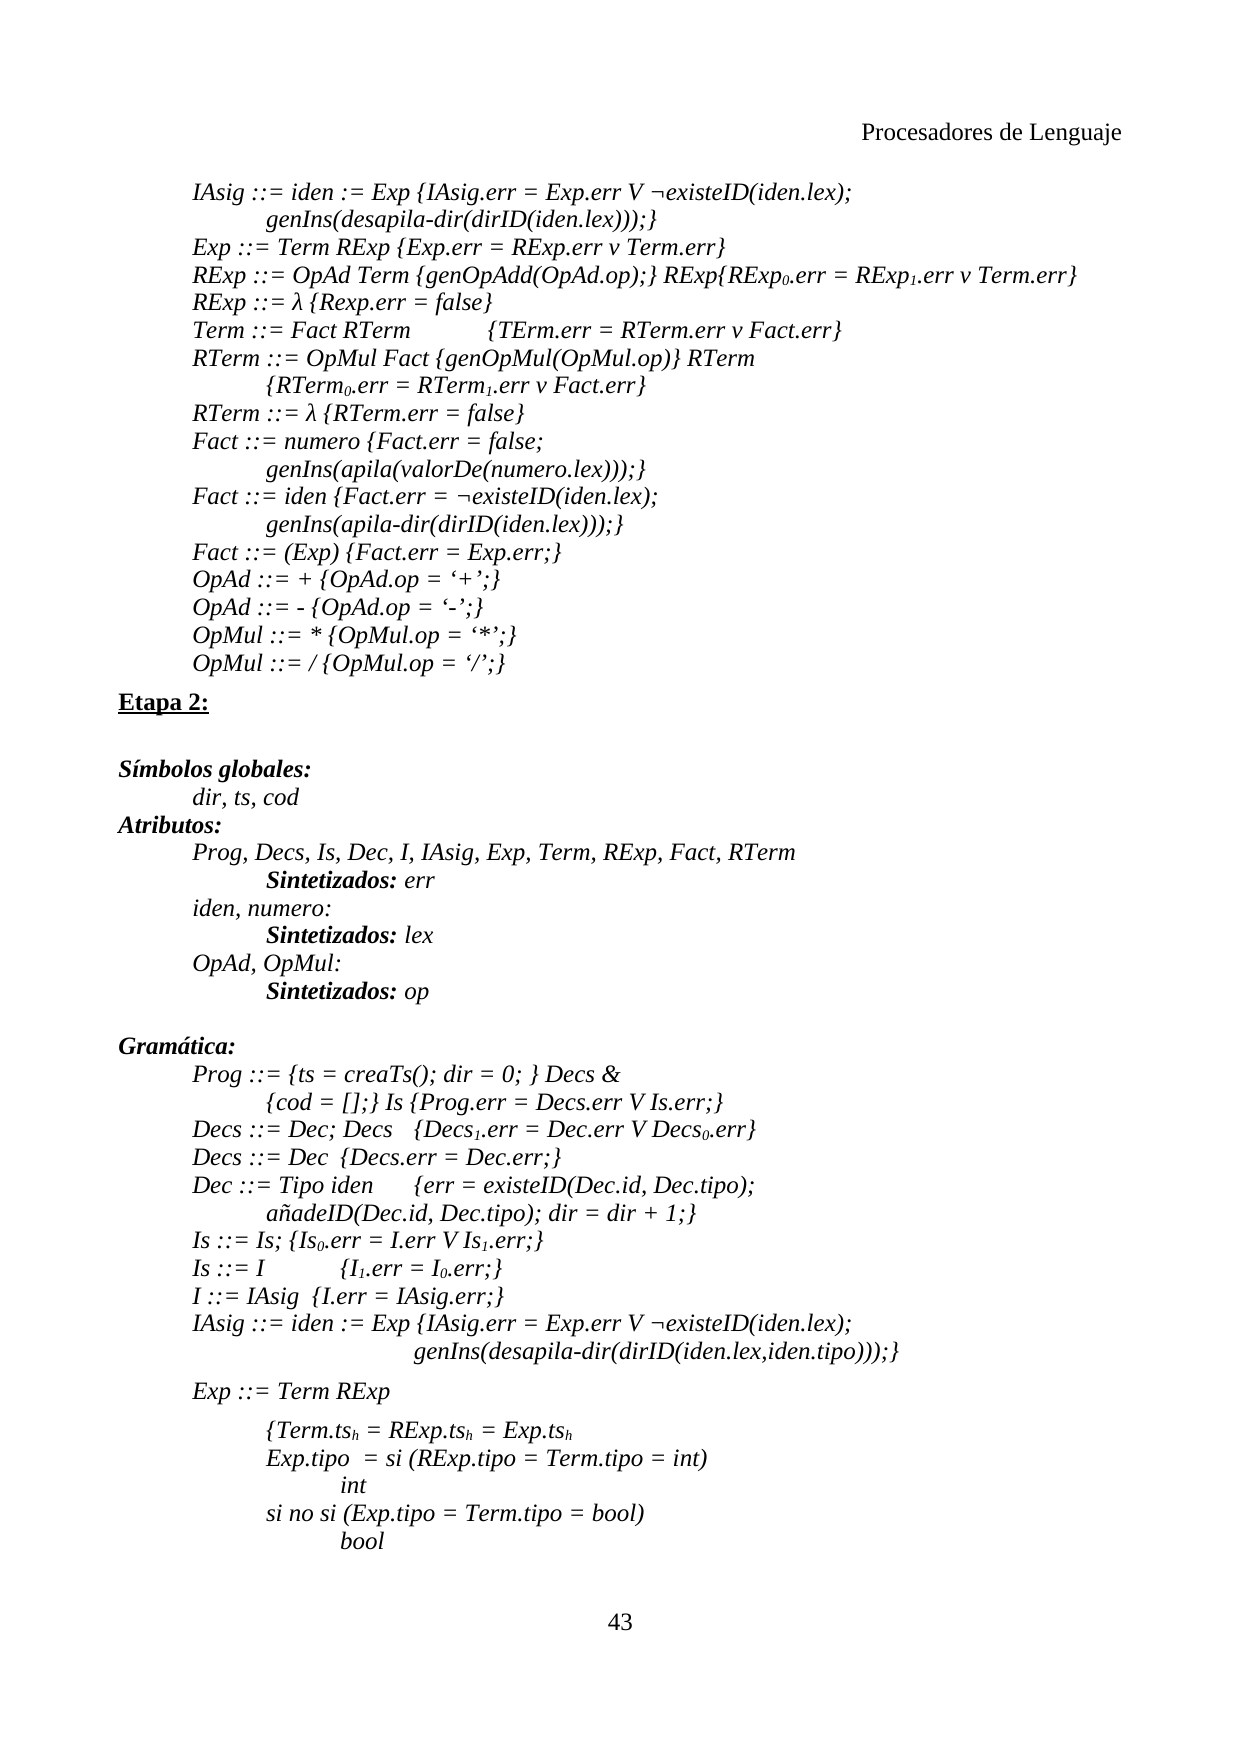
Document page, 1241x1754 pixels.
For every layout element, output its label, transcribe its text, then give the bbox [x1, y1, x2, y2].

text si no si (Exp.tipo = Term.tipo = bool) [118, 1499, 1122, 1527]
text {cod = [];} Is {Prog.err = Decs.err V Is.err;} [118, 1088, 1122, 1116]
text Is ::= I {I1.err = I0.err;} [118, 1254, 1122, 1282]
text IAsig ::= iden := Exp {IAsig.err = Exp.err V ¬existeID(iden.lex); [118, 178, 1122, 205]
text bool [118, 1527, 1122, 1555]
text Is ::= Is; {Is0.err = I.err V Is1.err;} [118, 1226, 1122, 1254]
text Etapa 2: [118, 688, 1122, 716]
text OpAd ::= + {OpAd.op = ‘+’;} [118, 566, 1122, 593]
text OpMul ::= / {OpMul.op = ‘/’;} [118, 649, 1122, 676]
text Exp ::= Term RExp [118, 1377, 1122, 1404]
text OpAd ::= - {OpAd.op = ‘-’;} [118, 593, 1122, 621]
text Sintetizados: err [118, 866, 1122, 894]
text genIns(desapila-dir(dirID(iden.lex,iden.tipo)));} [118, 1337, 1122, 1365]
text Fact ::= (Exp) {Fact.err = Exp.err;} [118, 538, 1122, 566]
text RExp ::= OpAd Term {genOpAdd(OpAd.op);} RExp{RExp0.err = RExp1.err v Term.err} [118, 261, 1122, 288]
text Fact ::= numero {Fact.err = false; [118, 427, 1122, 455]
text Sintetizados: lex [118, 922, 1122, 949]
text Term ::= Fact RTerm {TErm.err = RTerm.err v Fact.err} [118, 316, 1122, 344]
text OpMul ::= * {OpMul.op = ‘*’;} [118, 621, 1122, 649]
text genIns(apila-dir(dirID(iden.lex)));} [118, 510, 1122, 538]
text Prog ::= {ts = creaTs(); dir = 0; } Decs & [118, 1060, 1122, 1088]
text Decs ::= Dec {Decs.err = Dec.err;} [118, 1143, 1122, 1171]
text Atributos: [118, 811, 1122, 838]
text RExp ::= λ {Rexp.err = false} [118, 288, 1122, 316]
text Prog, Decs, Is, Dec, I, IAsig, Exp, Term, RExp, Fact, RTerm [118, 838, 1122, 866]
text int [118, 1472, 1122, 1499]
text IAsig ::= iden := Exp {IAsig.err = Exp.err V ¬existeID(iden.lex); [118, 1309, 1122, 1337]
text Gramática: [118, 1032, 1122, 1060]
text RTerm ::= λ {RTerm.err = false} [118, 399, 1122, 427]
text OpAd, OpMul: [118, 949, 1122, 977]
text {Term.tsh = RExp.tsh = Exp.tsh [118, 1416, 1122, 1444]
text Fact ::= iden {Fact.err = ¬existeID(iden.lex); [118, 482, 1122, 510]
text Sintetizados: op [118, 977, 1122, 1005]
text Símbolos globales: [118, 755, 1122, 783]
text dir, ts, cod [118, 783, 1122, 811]
text {RTerm0.err = RTerm1.err v Fact.err} [118, 372, 1122, 399]
text Decs ::= Dec; Decs {Decs1.err = Dec.err V Decs0.err} [118, 1116, 1122, 1143]
text Dec ::= Tipo iden {err = existeID(Dec.id, Dec.tipo); [118, 1171, 1122, 1199]
text Exp ::= Term RExp {Exp.err = RExp.err v Term.err} [118, 233, 1122, 261]
text genIns(apila(valorDe(numero.lex)));} [118, 455, 1122, 482]
text añadeID(Dec.id, Dec.tipo); dir = dir + 1;} [118, 1199, 1122, 1226]
text iden, numero: [118, 894, 1122, 922]
text Exp.tipo = si (RExp.tipo = Term.tipo = int) [118, 1444, 1122, 1472]
text RTerm ::= OpMul Fact {genOpMul(OpMul.op)} RTerm [118, 344, 1122, 372]
text genIns(desapila-dir(dirID(iden.lex)));} [118, 205, 1122, 233]
text I ::= IAsig {I.err = IAsig.err;} [118, 1282, 1122, 1309]
